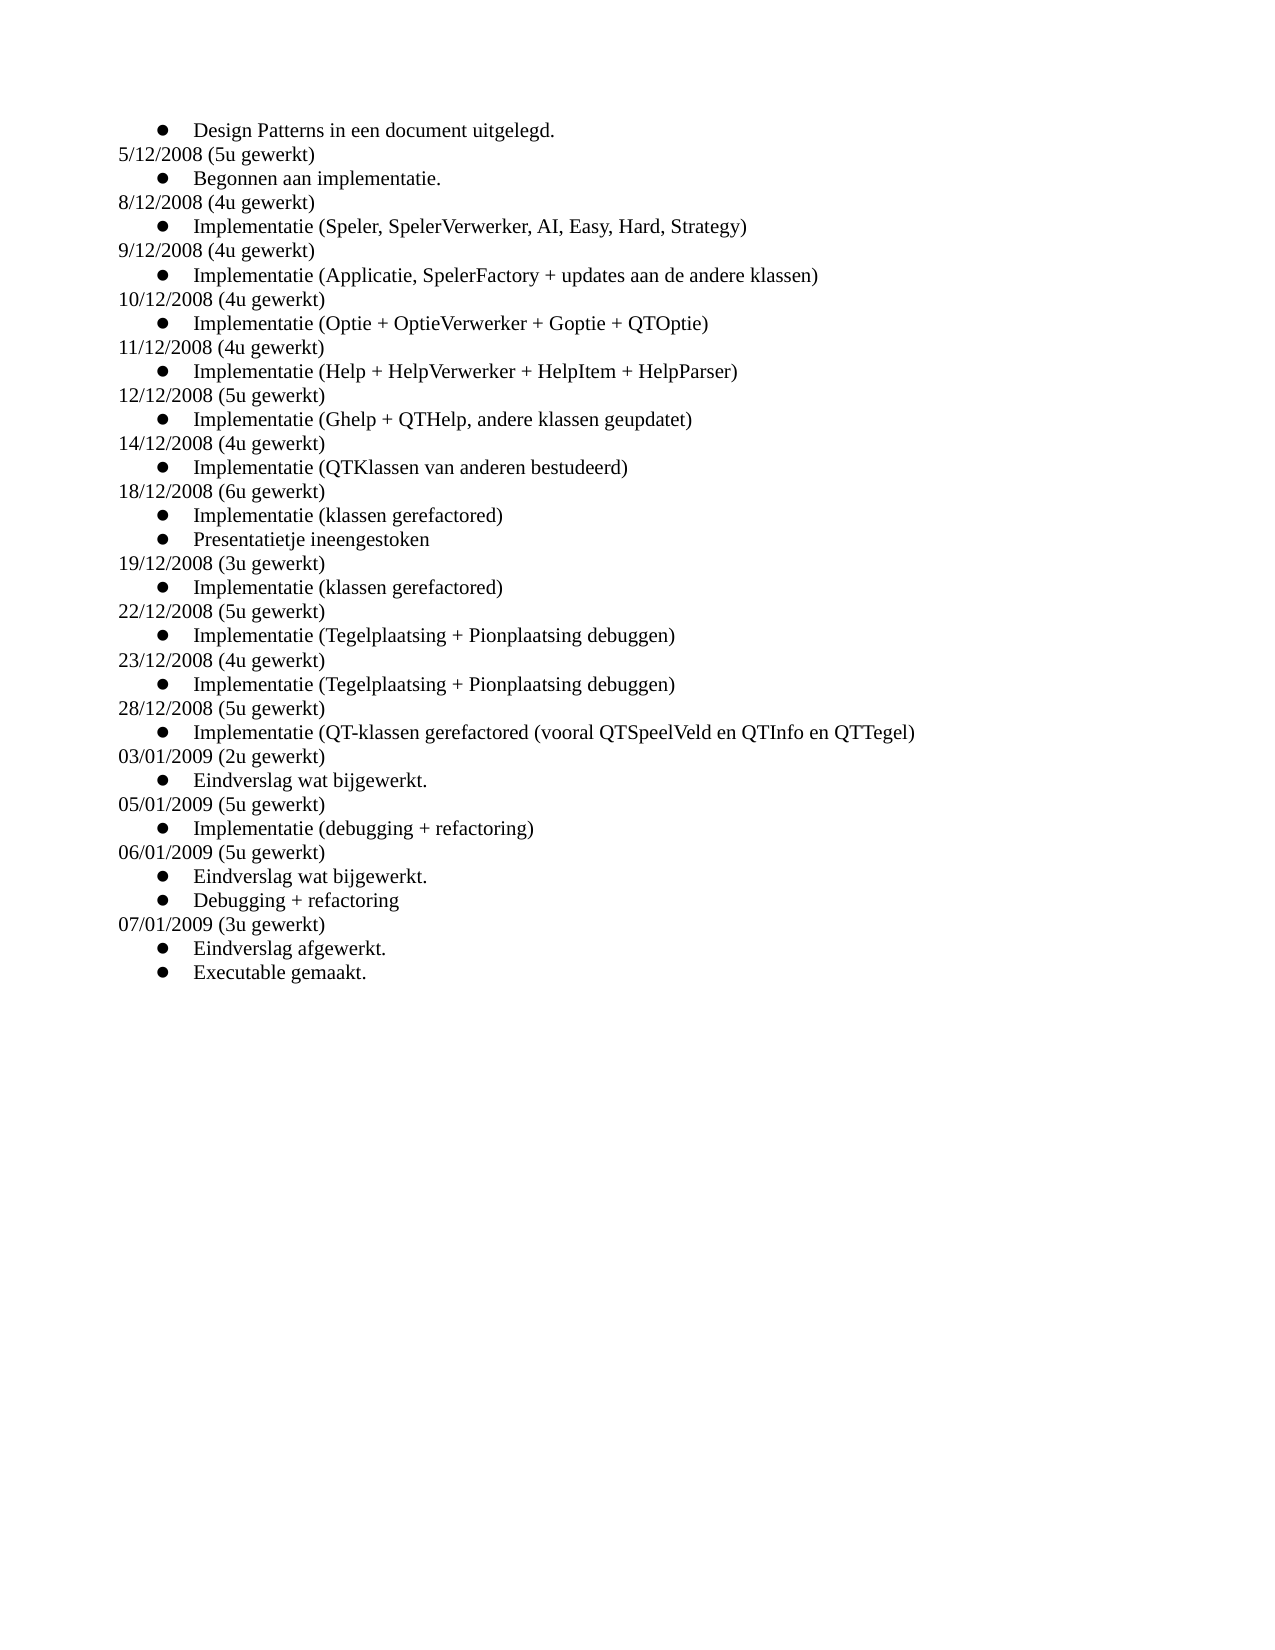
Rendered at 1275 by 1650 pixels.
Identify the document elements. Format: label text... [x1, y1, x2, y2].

list Implementatie (Applicatie, SpelerFactory + updates aan de andere klassen) [156, 262, 1157, 287]
text 22/12/2008 (5u gewerkt) [118, 599, 1157, 623]
text 8/12/2008 (4u gewerkt) [118, 190, 1157, 214]
list Implementatie (Tegelplaatsing + Pionplaatsing debuggen) [156, 672, 1157, 696]
list Begonnen aan implementatie. [156, 166, 1157, 190]
list Design Patterns in een document uitgelegd. [156, 118, 1157, 142]
text 9/12/2008 (4u gewerkt) [118, 238, 1157, 262]
list Debugging + refactoring [156, 888, 1157, 912]
list Implementatie (Ghelp + QTHelp, andere klassen geupdatet) [156, 407, 1157, 431]
text 03/01/2009 (2u gewerkt) [118, 744, 1157, 768]
text 10/12/2008 (4u gewerkt) [118, 287, 1157, 311]
list Implementatie (QTKlassen van anderen bestudeerd) [156, 455, 1157, 479]
list Eindverslag afgewerkt. [156, 936, 1157, 960]
list Implementatie (Tegelplaatsing + Pionplaatsing debuggen) [156, 623, 1157, 647]
text 06/01/2009 (5u gewerkt) [118, 840, 1157, 864]
text 11/12/2008 (4u gewerkt) [118, 335, 1157, 359]
text 5/12/2008 (5u gewerkt) [118, 142, 1157, 166]
list Implementatie (QT-klassen gerefactored (vooral QTSpeelVeld en QTInfo en QTTegel) [156, 720, 1157, 744]
list Implementatie (debugging + refactoring) [156, 816, 1157, 840]
text 14/12/2008 (4u gewerkt) [118, 431, 1157, 455]
text 18/12/2008 (6u gewerkt) [118, 479, 1157, 503]
list Implementatie (Optie + OptieVerwerker + Goptie + QTOptie) [156, 311, 1157, 335]
text 05/01/2009 (5u gewerkt) [118, 792, 1157, 816]
list Implementatie (klassen gerefactored) [156, 575, 1157, 599]
list Presentatietje ineengestoken [156, 527, 1157, 551]
text 12/12/2008 (5u gewerkt) [118, 383, 1157, 407]
list Implementatie (Speler, SpelerVerwerker, AI, Easy, Hard, Strategy) [156, 214, 1157, 238]
list Eindverslag wat bijgewerkt. [156, 768, 1157, 792]
text 23/12/2008 (4u gewerkt) [118, 647, 1157, 672]
list Executable gemaakt. [156, 960, 1157, 984]
list Implementatie (klassen gerefactored) [156, 503, 1157, 527]
text 19/12/2008 (3u gewerkt) [118, 551, 1157, 575]
text 07/01/2009 (3u gewerkt) [118, 912, 1157, 936]
list Eindverslag wat bijgewerkt. [156, 864, 1157, 888]
list Implementatie (Help + HelpVerwerker + HelpItem + HelpParser) [156, 359, 1157, 383]
text 28/12/2008 (5u gewerkt) [118, 696, 1157, 720]
